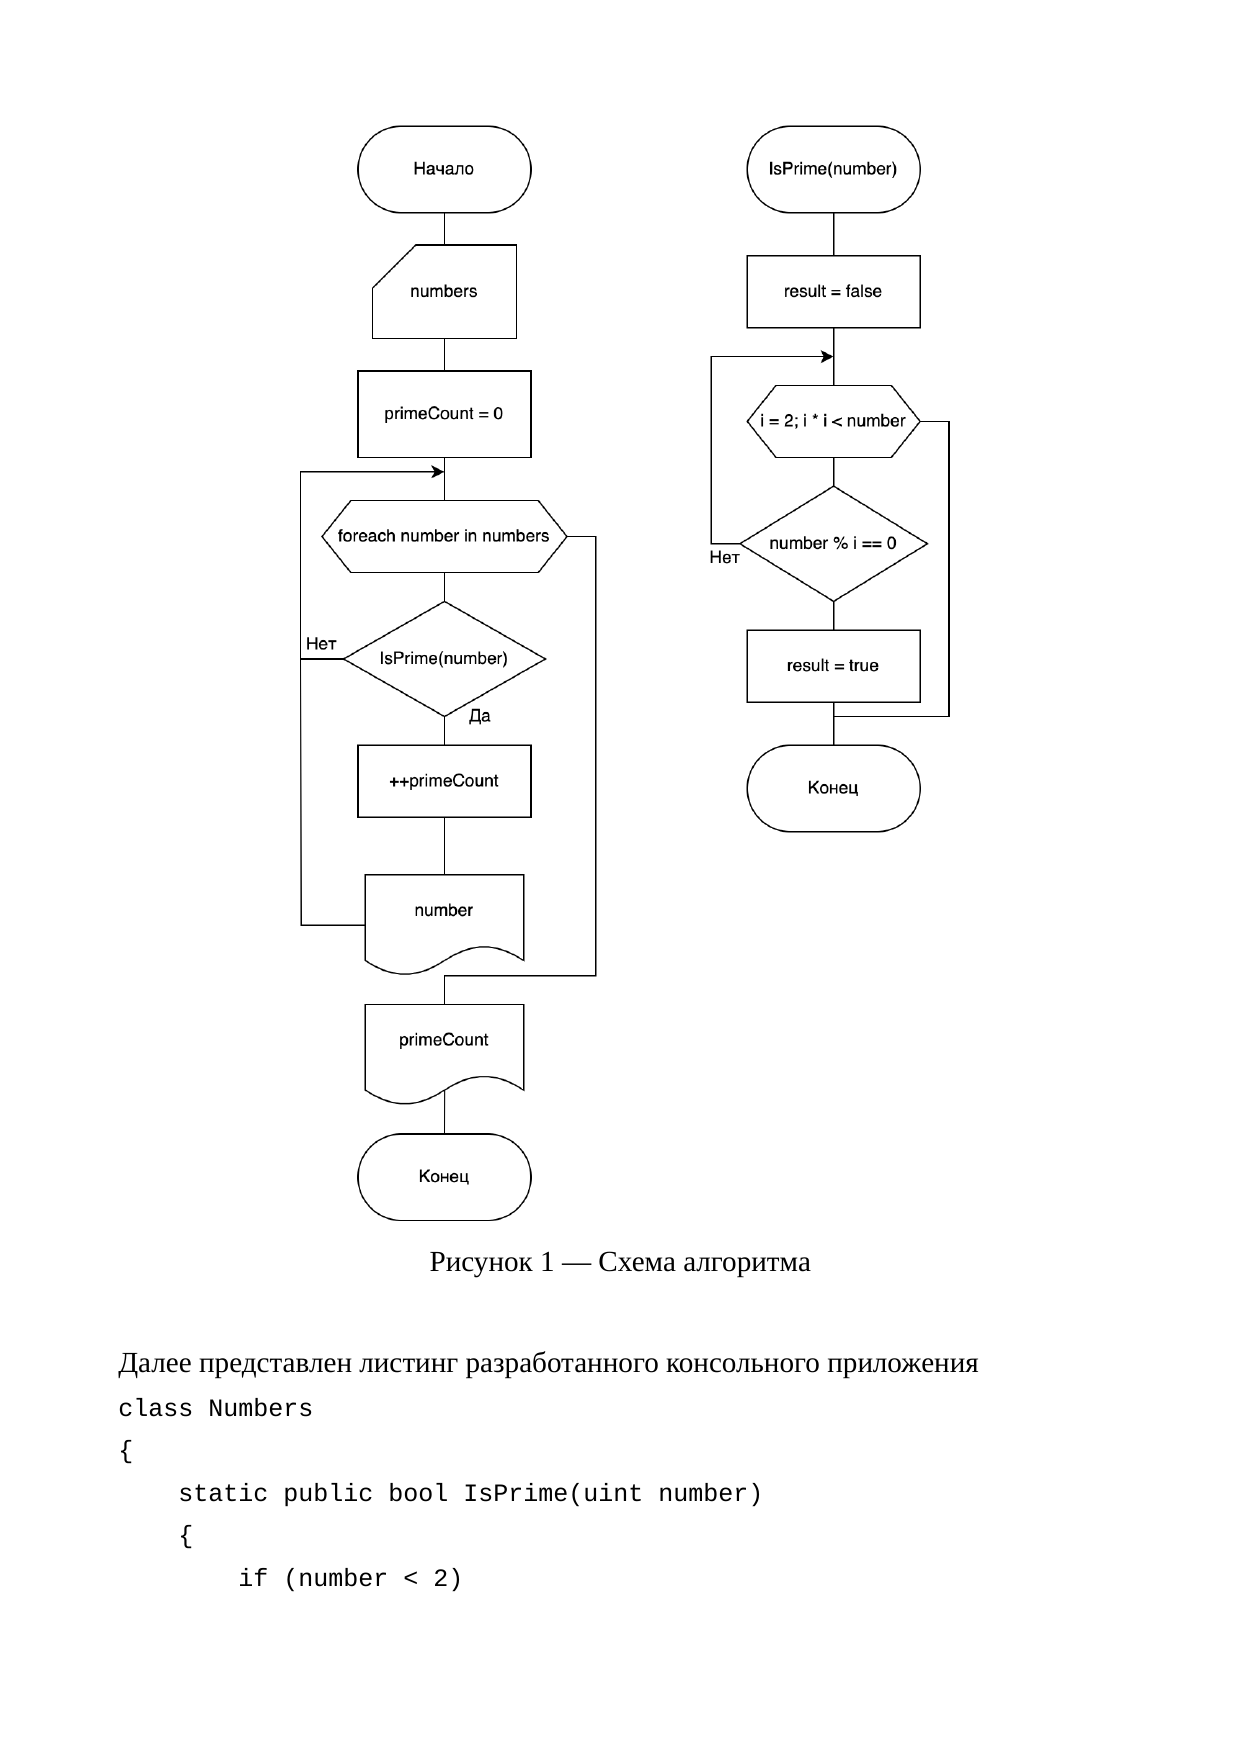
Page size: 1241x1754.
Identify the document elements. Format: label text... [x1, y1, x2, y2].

text if (number < 2) [118, 1565, 1122, 1594]
text static public bool IsPrime(uint number) [118, 1480, 1122, 1509]
picture [282, 118, 958, 1228]
text Далее представлен листинг разработанного консольного приложения [118, 1345, 1122, 1379]
text { [118, 1523, 1122, 1551]
text { [118, 1438, 1122, 1466]
text Рисунок 1 — Схема алгоритма [118, 1244, 1122, 1278]
text class Numbers [118, 1395, 1122, 1424]
